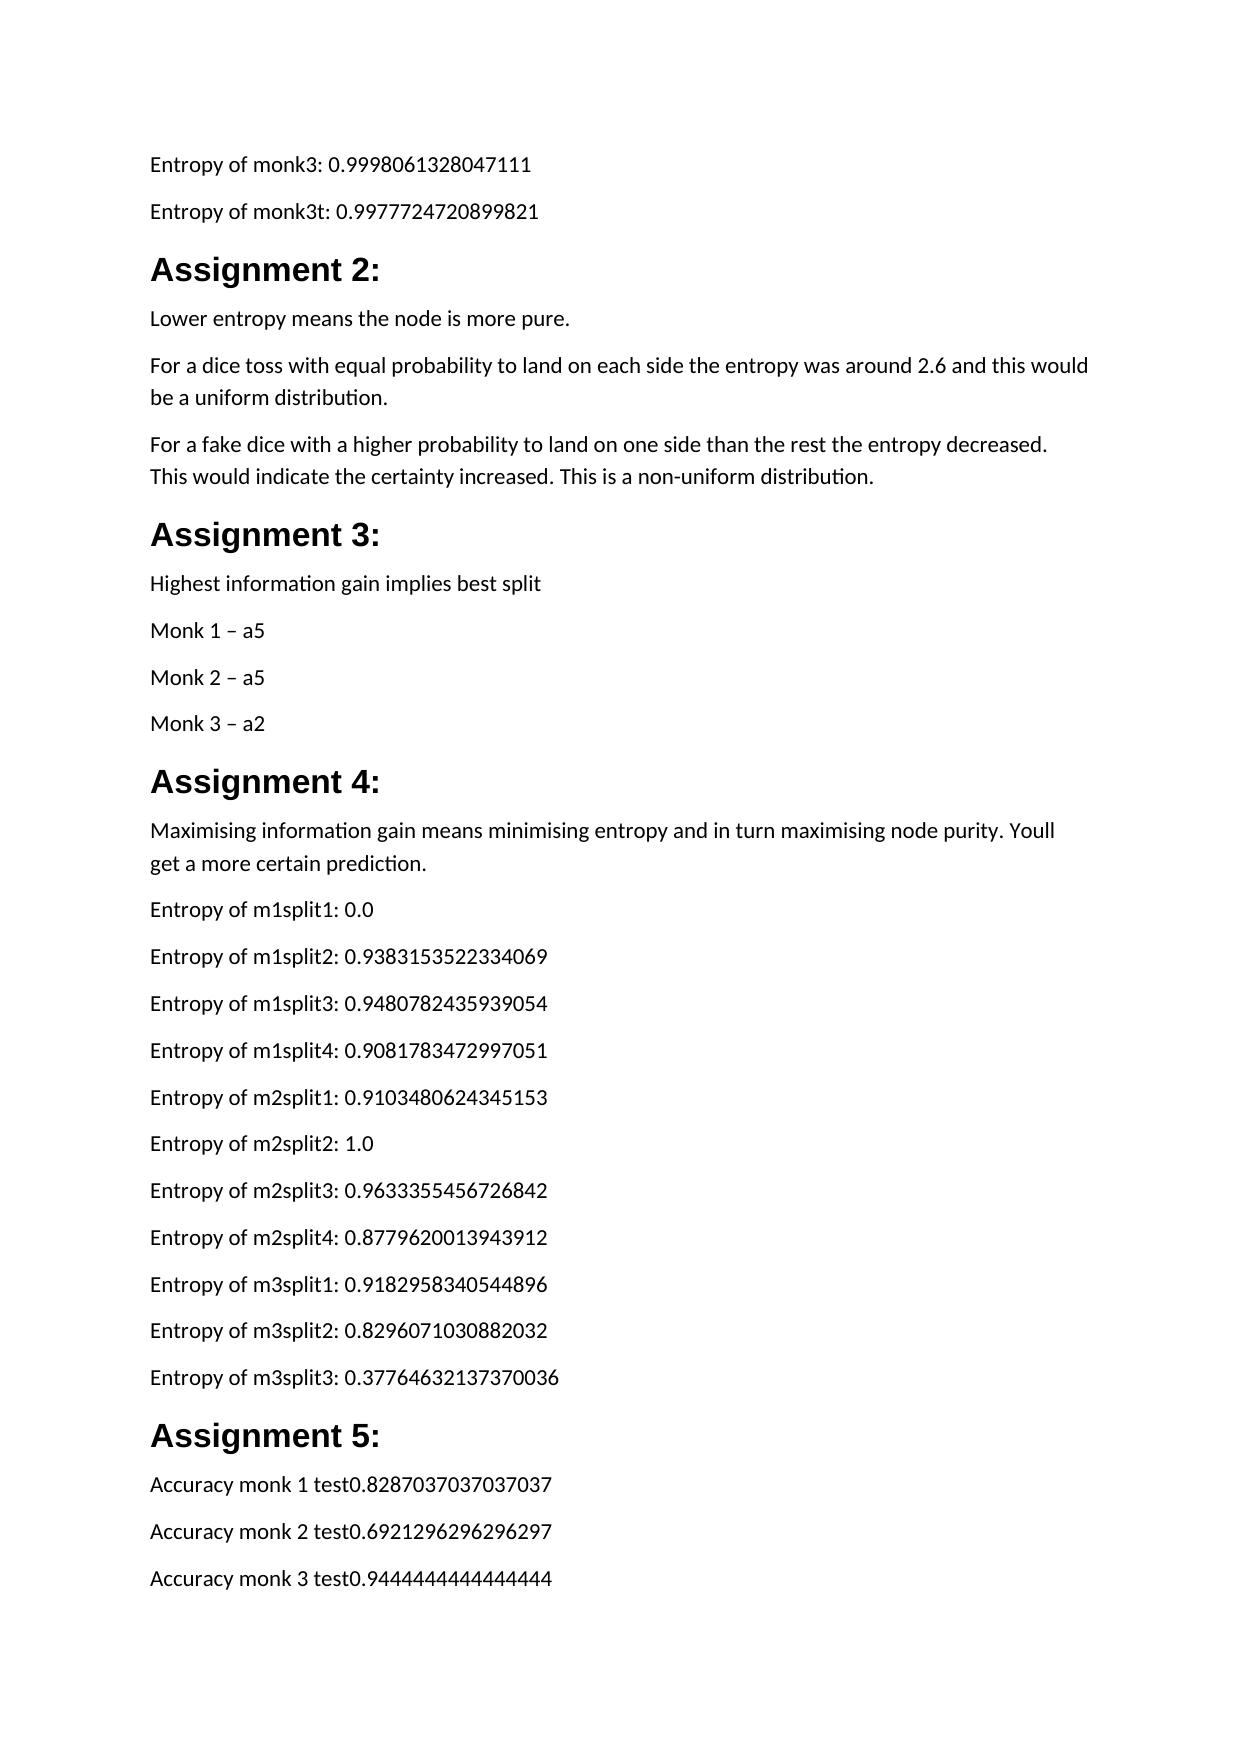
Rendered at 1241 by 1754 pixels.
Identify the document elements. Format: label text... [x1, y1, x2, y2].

text Entropy of m3split1: 0.9182958340544896 [150, 1270, 1090, 1298]
text Entropy of m1split1: 0.0 [150, 896, 1090, 923]
text Entropy of m2split4: 0.8779620013943912 [150, 1223, 1090, 1251]
subtitle Assignment 3: [150, 515, 1090, 553]
text For a fake dice with a higher probability to land on one side than the rest the entropy decreased. This would indicate the certainty increased. This is a non-uniform distribution. [150, 430, 1090, 490]
text Entropy of m3split3: 0.37764632137370036 [150, 1363, 1090, 1391]
text Entropy of m1split4: 0.9081783472997051 [150, 1036, 1090, 1064]
text Entropy of monk3: 0.9998061328047111 [150, 150, 1090, 178]
text Monk 3 – a2 [150, 709, 1090, 737]
text Maximising information gain means minimising entropy and in turn maximising node purity. Youll get a more certain prediction. [150, 817, 1090, 877]
text Accuracy monk 1 test0.8287037037037037 [150, 1470, 1090, 1498]
text Accuracy monk 3 test0.9444444444444444 [150, 1564, 1090, 1592]
subtitle Assignment 5: [150, 1416, 1090, 1455]
text For a dice toss with equal probability to land on each side the entropy was around 2.6 and this would be a uniform distribution. [150, 351, 1090, 411]
subtitle Assignment 4: [150, 762, 1090, 801]
text Entropy of monk3t: 0.9977724720899821 [150, 197, 1090, 225]
text Entropy of m1split2: 0.9383153522334069 [150, 942, 1090, 970]
text Entropy of m2split3: 0.9633355456726842 [150, 1176, 1090, 1204]
text Highest information gain implies best split [150, 569, 1090, 597]
text Entropy of m3split2: 0.8296071030882032 [150, 1316, 1090, 1344]
text Monk 1 – a5 [150, 616, 1090, 644]
text Entropy of m2split2: 1.0 [150, 1129, 1090, 1157]
subtitle Assignment 2: [150, 250, 1090, 288]
text Monk 2 – a5 [150, 663, 1090, 691]
text Entropy of m2split1: 0.9103480624345153 [150, 1083, 1090, 1111]
text Accuracy monk 2 test0.6921296296296297 [150, 1517, 1090, 1545]
text Entropy of m1split3: 0.9480782435939054 [150, 989, 1090, 1017]
text Lower entropy means the node is more pure. [150, 304, 1090, 332]
